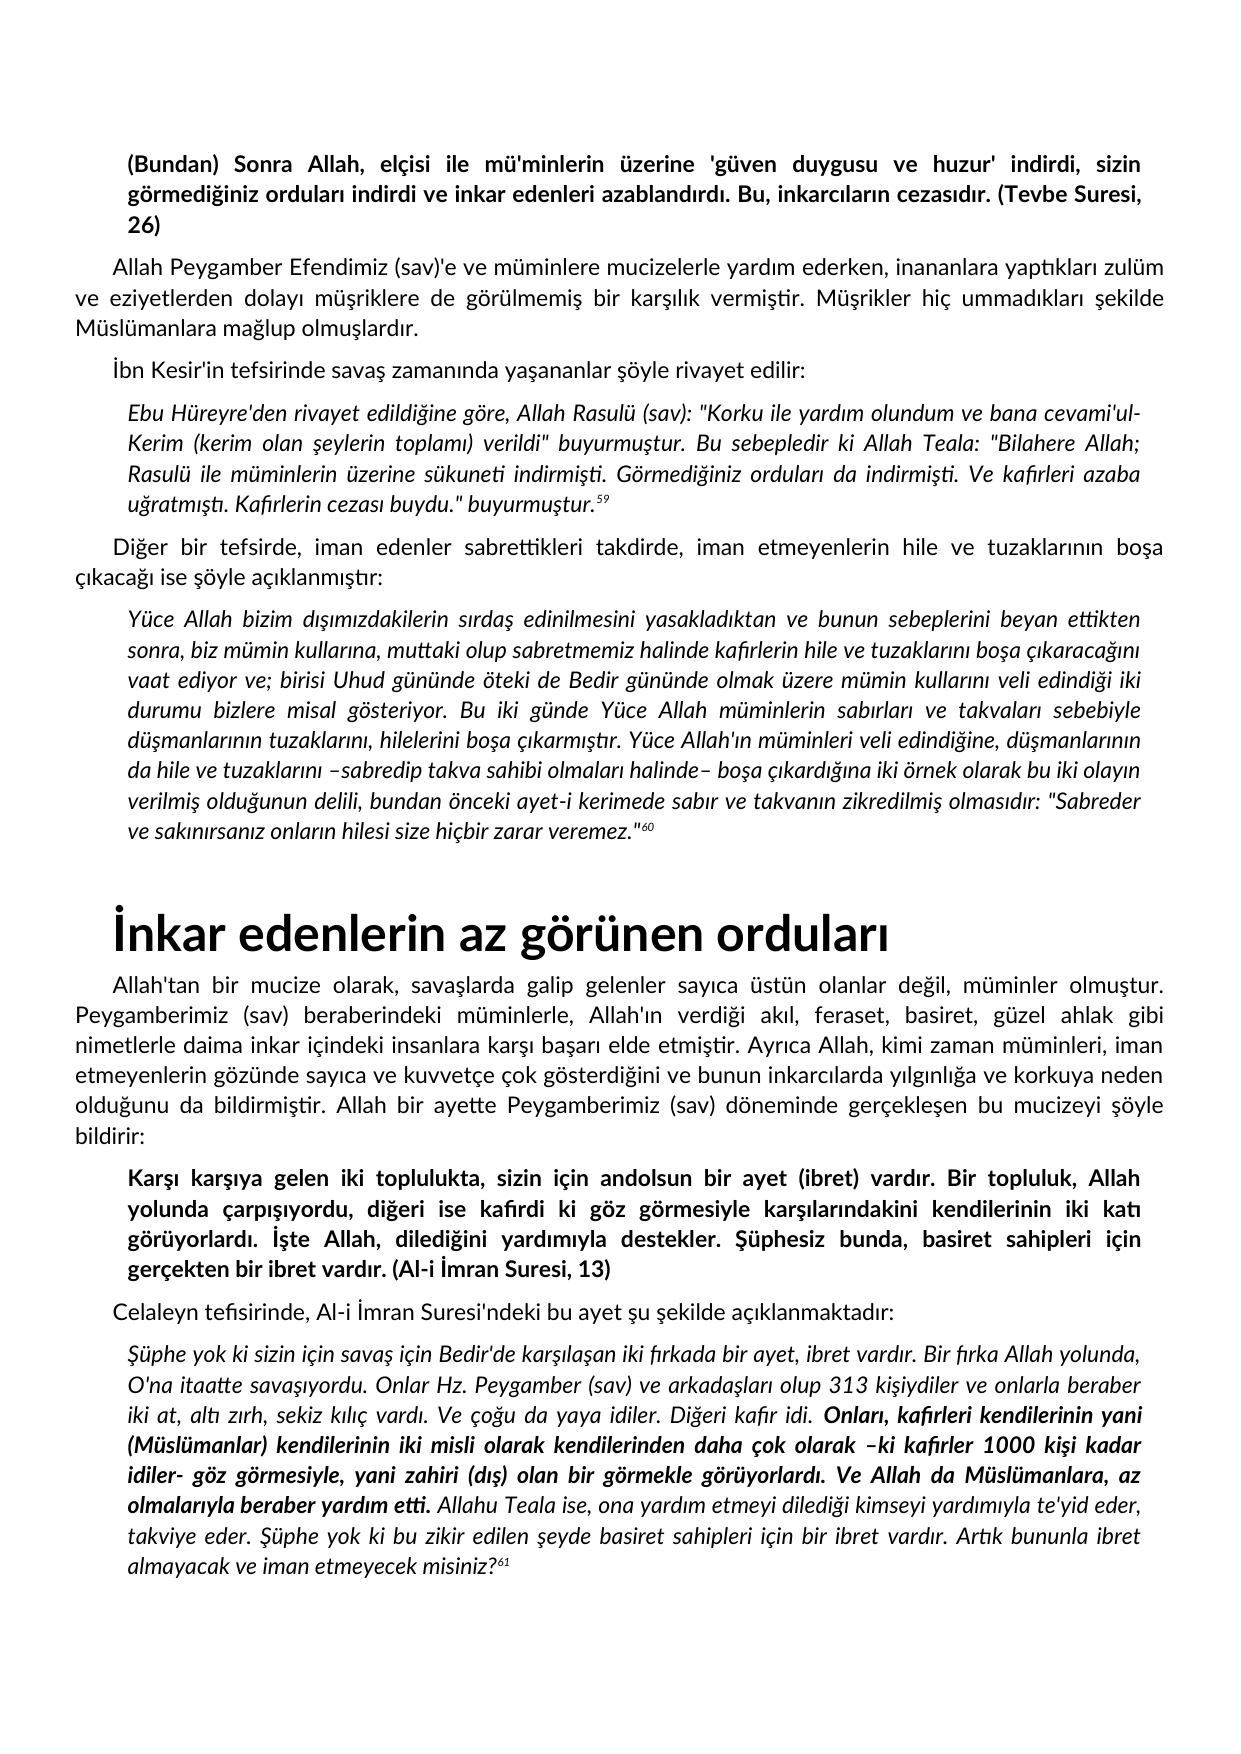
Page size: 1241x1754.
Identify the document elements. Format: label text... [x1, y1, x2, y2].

text Allah Peygamber Efendimiz (sav)'e ve müminlere mucizelerle yardım ederken, inananlara yaptıkları zulüm ve eziyetlerden dolayı müşriklere de görülmemiş bir karşılık vermiştir. Müşrikler hiç ummadıkları şekilde Müslümanlara mağlup olmuşlardır. [75, 253, 1165, 341]
text (Bundan) Sonra Allah, elçisi ile mü'minlerin üzerine 'güven duygusu ve huzur' indirdi, sizin görmediğiniz orduları indirdi ve inkar edenleri azablandırdı. Bu, inkarcıların cezasıdır. (Tevbe Suresi, 26) [127, 150, 1143, 238]
text Şüphe yok ki sizin için savaş için Bedir'de karşılaşan iki fırkada bir ayet, ibret vardır. Bir fırka Allah yolunda, O'na itaatte savaşıyordu. Onlar Hz. Peygamber (sav) ve arkadaşları olup 313 kişiydiler ve onlarla beraber iki at, altı zırh, sekiz kılıç vardı. Ve çoğu da yaya idiler. Diğeri kafir idi. Onları, kafirleri kendilerinin yani (Müslümanlar) kendilerinin iki misli olarak kendilerinden daha çok olarak –ki kafirler 1000 kişi kadar idiler- göz görmesiyle, yani zahiri (dış) olan bir görmekle görüyorlardı. Ve Allah da Müslümanlara, az olmalarıyla beraber yardım etti. Allahu Teala ise, ona yardım etmeyi dilediği kimseyi yardımıyla te'yid eder, takviye eder. Şüphe yok ki bu zikir edilen şeyde basiret sahipleri için bir ibret vardır. Artık bununla ibret almayacak ve iman etmeyecek misiniz?61 [127, 1340, 1143, 1579]
text Ebu Hüreyre'den rivayet edildiğine göre, Allah Rasulü (sav): "Korku ile yardım olundum ve bana cevami'ul-Kerim (kerim olan şeylerin toplamı) verildi" buyurmuştur. Bu sebepledir ki Allah Teala: "Bilahere Allah; Rasulü ile müminlerin üzerine sükuneti indirmişti. Görmediğiniz orduları da indirmişti. Ve kafirleri azaba uğratmıştı. Kafirlerin cezası buydu." buyurmuştur.59 [127, 399, 1143, 517]
text Yüce Allah bizim dışımızdakilerin sırdaş edinilmesini yasakladıktan ve bunun sebeplerini beyan ettikten sonra, biz mümin kullarına, muttaki olup sabretmemiz halinde kafirlerin hile ve tuzaklarını boşa çıkaracağını vaat ediyor ve; birisi Uhud gününde öteki de Bedir gününde olmak üzere mümin kullarını veli edindiği iki durumu bizlere misal gösteriyor. Bu iki günde Yüce Allah müminlerin sabırları ve takvaları sebebiyle düşmanlarının tuzaklarını, hilelerini boşa çıkarmıştır. Yüce Allah'ın müminleri veli edindiğine, düşmanlarının da hile ve tuzaklarını –sabredip takva sahibi olmaları halinde– boşa çıkardığına iki örnek olarak bu iki olayın verilmiş olduğunun delili, bundan önceki ayet-i kerimede sabır ve takvanın zikredilmiş olmasıdır: "Sabreder ve sakınırsanız onların hilesi size hiçbir zarar veremez."60 [127, 605, 1143, 844]
text Karşı karşıya gelen iki toplulukta, sizin için andolsun bir ayet (ibret) vardır. Bir topluluk, Allah yolunda çarpışıyordu, diğeri ise kafirdi ki göz görmesiyle karşılarındakini kendilerinin iki katı görüyorlardı. İşte Allah, dilediğini yardımıyla destekler. Şüphesiz bunda, basiret sahipleri için gerçekten bir ibret vardır. (Al-i İmran Suresi, 13) [127, 1164, 1143, 1282]
text Celaleyn tefisirinde, Al-i İmran Suresi'ndeki bu ayet şu şekilde açıklanmaktadır: [75, 1297, 1165, 1325]
subtitle İnkar edenlerin az görünen orduları [112, 902, 1165, 962]
text İbn Kesir'in tefsirinde savaş zamanında yaşananlar şöyle rivayet edilir: [75, 356, 1165, 384]
text Diğer bir tefsirde, iman edenler sabrettikleri takdirde, iman etmeyenlerin hile ve tuzaklarının boşa çıkacağı ise şöyle açıklanmıştır: [75, 532, 1165, 590]
text Allah'tan bir mucize olarak, savaşlarda galip gelenler sayıca üstün olanlar değil, müminler olmuştur. Peygamberimiz (sav) beraberindeki müminlerle, Allah'ın verdiği akıl, feraset, basiret, güzel ahlak gibi nimetlerle daima inkar içindeki insanlara karşı başarı elde etmiştir. Ayrıca Allah, kimi zaman müminleri, iman etmeyenlerin gözünde sayıca ve kuvvetçe çok gösterdiğini ve bunun inkarcılarda yılgınlığa ve korkuya neden olduğunu da bildirmiştir. Allah bir ayette Peygamberimiz (sav) döneminde gerçekleşen bu mucizeyi şöyle bildirir: [75, 970, 1165, 1149]
